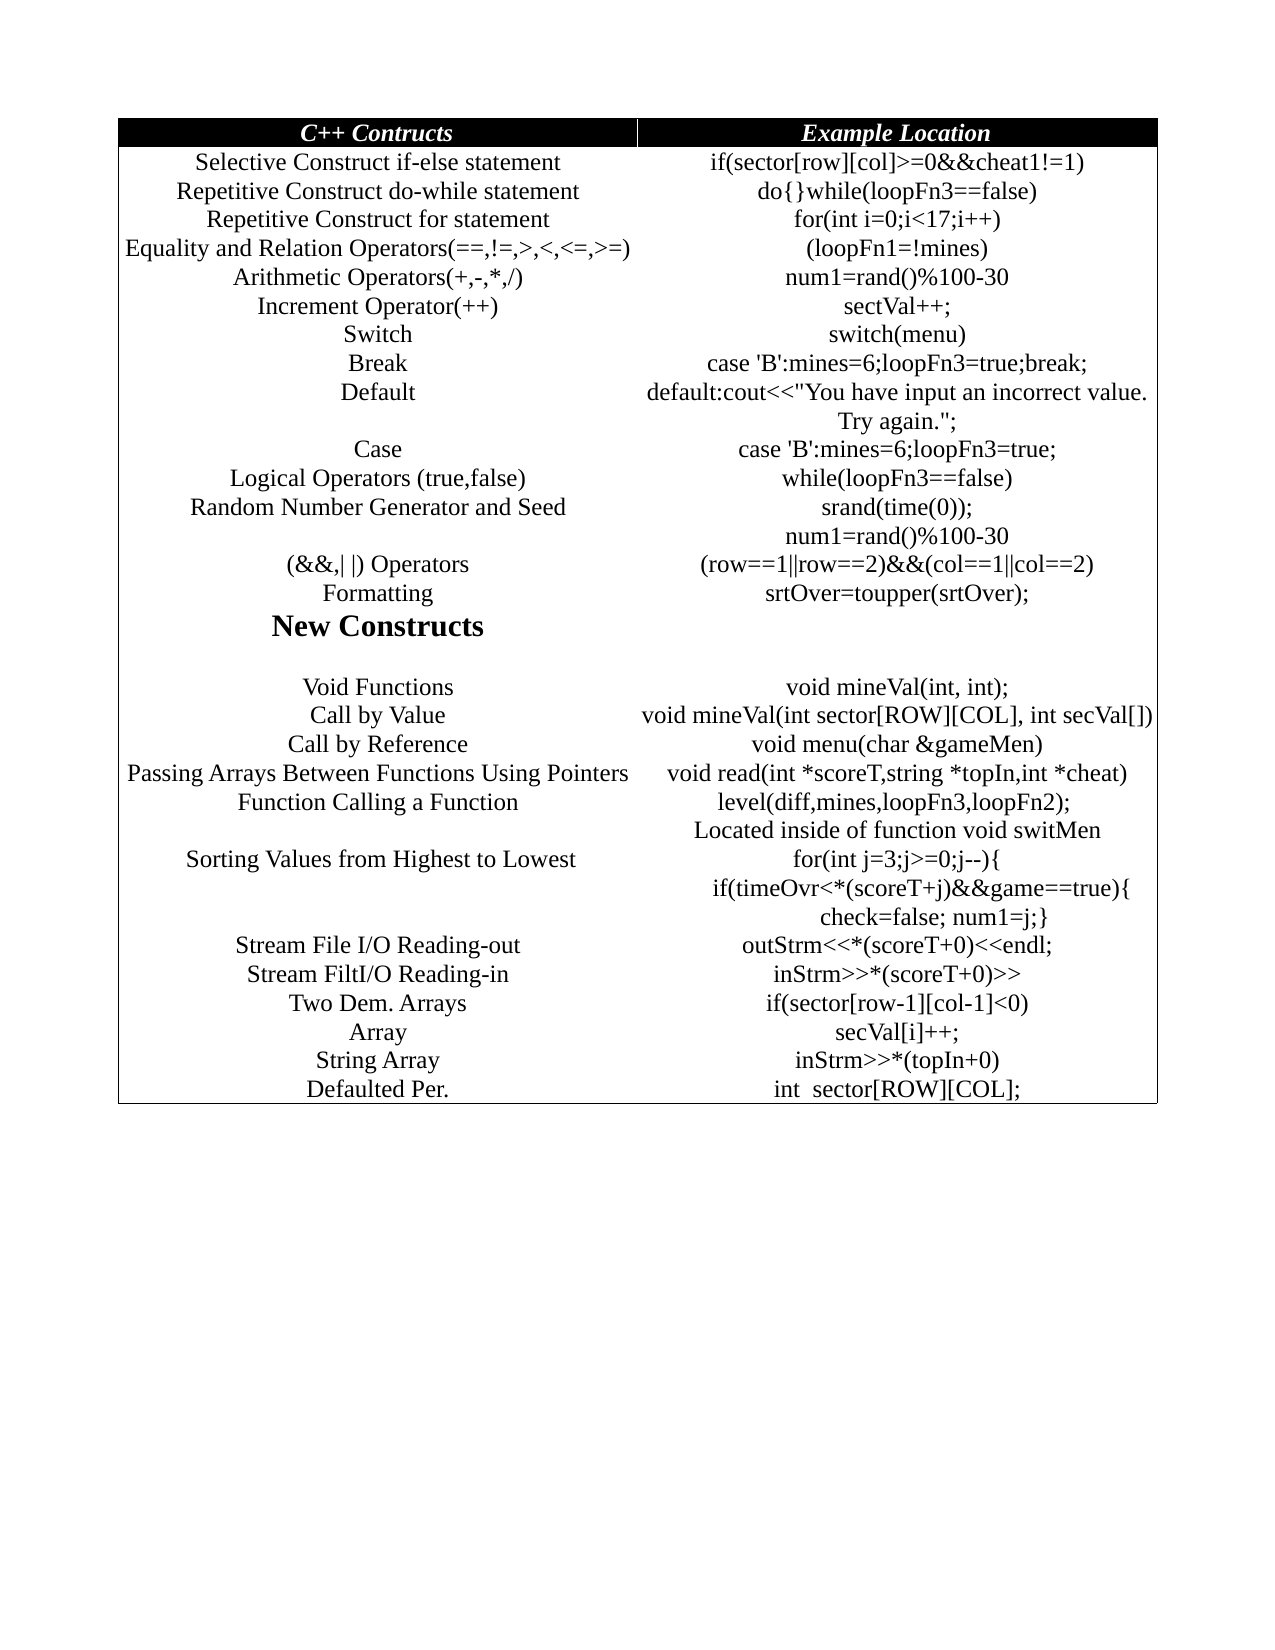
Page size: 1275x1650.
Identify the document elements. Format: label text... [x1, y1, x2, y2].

table_cell inStrm>>*(scoreT+0)>> [638, 959, 1157, 988]
table_cell int sector[ROW][COL]; [638, 1074, 1157, 1103]
table_cell srand(time(0)); num1=rand()%100-30 [638, 492, 1157, 549]
table_cell while(loopFn3==false) [638, 463, 1157, 492]
table_cell secVal[i]++; [638, 1017, 1157, 1045]
table_cell (&&,| |) Operators [119, 550, 637, 578]
table_cell Equality and Relation Operators(==,!=,>,<,<=,>=) [119, 233, 637, 262]
table_cell case 'B':mines=6;loopFn3=true;break; [638, 348, 1157, 377]
table_cell Random Number Generator and Seed [119, 492, 637, 549]
table_header Example Location [638, 119, 1157, 147]
table_cell Sorting Values from Highest to Lowest [119, 844, 637, 930]
table_cell New Constructs [119, 607, 637, 672]
table_cell Call by Reference [119, 729, 637, 758]
table_cell Switch [119, 320, 637, 348]
table_cell Repetitive Construct for statement [119, 205, 637, 233]
table_cell void mineVal(int sector[ROW][COL], int secVal[]) [638, 700, 1157, 729]
table_cell Call by Value [119, 700, 637, 729]
table_cell Logical Operators (true,false) [119, 463, 637, 492]
table_cell Selective Construct if-else statement [119, 147, 637, 176]
table_cell Arithmetic Operators(+,-,*,/) [119, 262, 637, 291]
table_cell Default [119, 377, 637, 434]
table_cell outStrm<<*(scoreT+0)<<endl; [638, 930, 1157, 959]
table_cell Increment Operator(++) [119, 291, 637, 319]
table_cell Array [119, 1017, 637, 1045]
table_header C++ Contructs [119, 119, 637, 147]
table_cell Passing Arrays Between Functions Using Pointers [119, 758, 637, 787]
table_cell sectVal++; [638, 291, 1157, 319]
table_cell for(int j=3;j>=0;j--){ if(timeOvr<*(scoreT+j)&&game==true){ check=false; num1=j;} [638, 844, 1157, 930]
table_cell Defaulted Per. [119, 1074, 637, 1103]
table_cell Void Functions [119, 672, 637, 700]
table_cell switch(menu) [638, 320, 1157, 348]
table_cell [638, 607, 1157, 672]
table_cell void mineVal(int, int); [638, 672, 1157, 700]
table_cell inStrm>>*(topIn+0) [638, 1045, 1157, 1074]
table_cell Stream FiltI/O Reading-in [119, 959, 637, 988]
table_cell case 'B':mines=6;loopFn3=true; [638, 435, 1157, 463]
table_cell Formatting [119, 578, 637, 607]
table_cell default:cout<<"You have input an incorrect value. Try again."; [638, 377, 1157, 434]
table_cell do{}while(loopFn3==false) [638, 176, 1157, 204]
table_cell Break [119, 348, 637, 377]
table_cell void menu(char &gameMen) [638, 729, 1157, 758]
table_cell Stream File I/O Reading-out [119, 930, 637, 959]
table_cell (row==1||row==2)&&(col==1||col==2) [638, 550, 1157, 578]
table_cell Function Calling a Function [119, 787, 637, 844]
table_cell void read(int *scoreT,string *topIn,int *cheat) [638, 758, 1157, 787]
table_cell (loopFn1=!mines) [638, 233, 1157, 262]
table_cell Repetitive Construct do-while statement [119, 176, 637, 204]
table_cell for(int i=0;i<17;i++) [638, 205, 1157, 233]
table_cell if(sector[row-1][col-1]<0) [638, 988, 1157, 1017]
table_cell Two Dem. Arrays [119, 988, 637, 1017]
table_cell srtOver=toupper(srtOver); [638, 578, 1157, 607]
table_cell num1=rand()%100-30 [638, 262, 1157, 291]
table_cell if(sector[row][col]>=0&&cheat1!=1) [638, 147, 1157, 176]
table_cell String Array [119, 1045, 637, 1074]
table_cell level(diff,mines,loopFn3,loopFn2); Located inside of function void switMen [638, 787, 1157, 844]
table_cell Case [119, 435, 637, 463]
